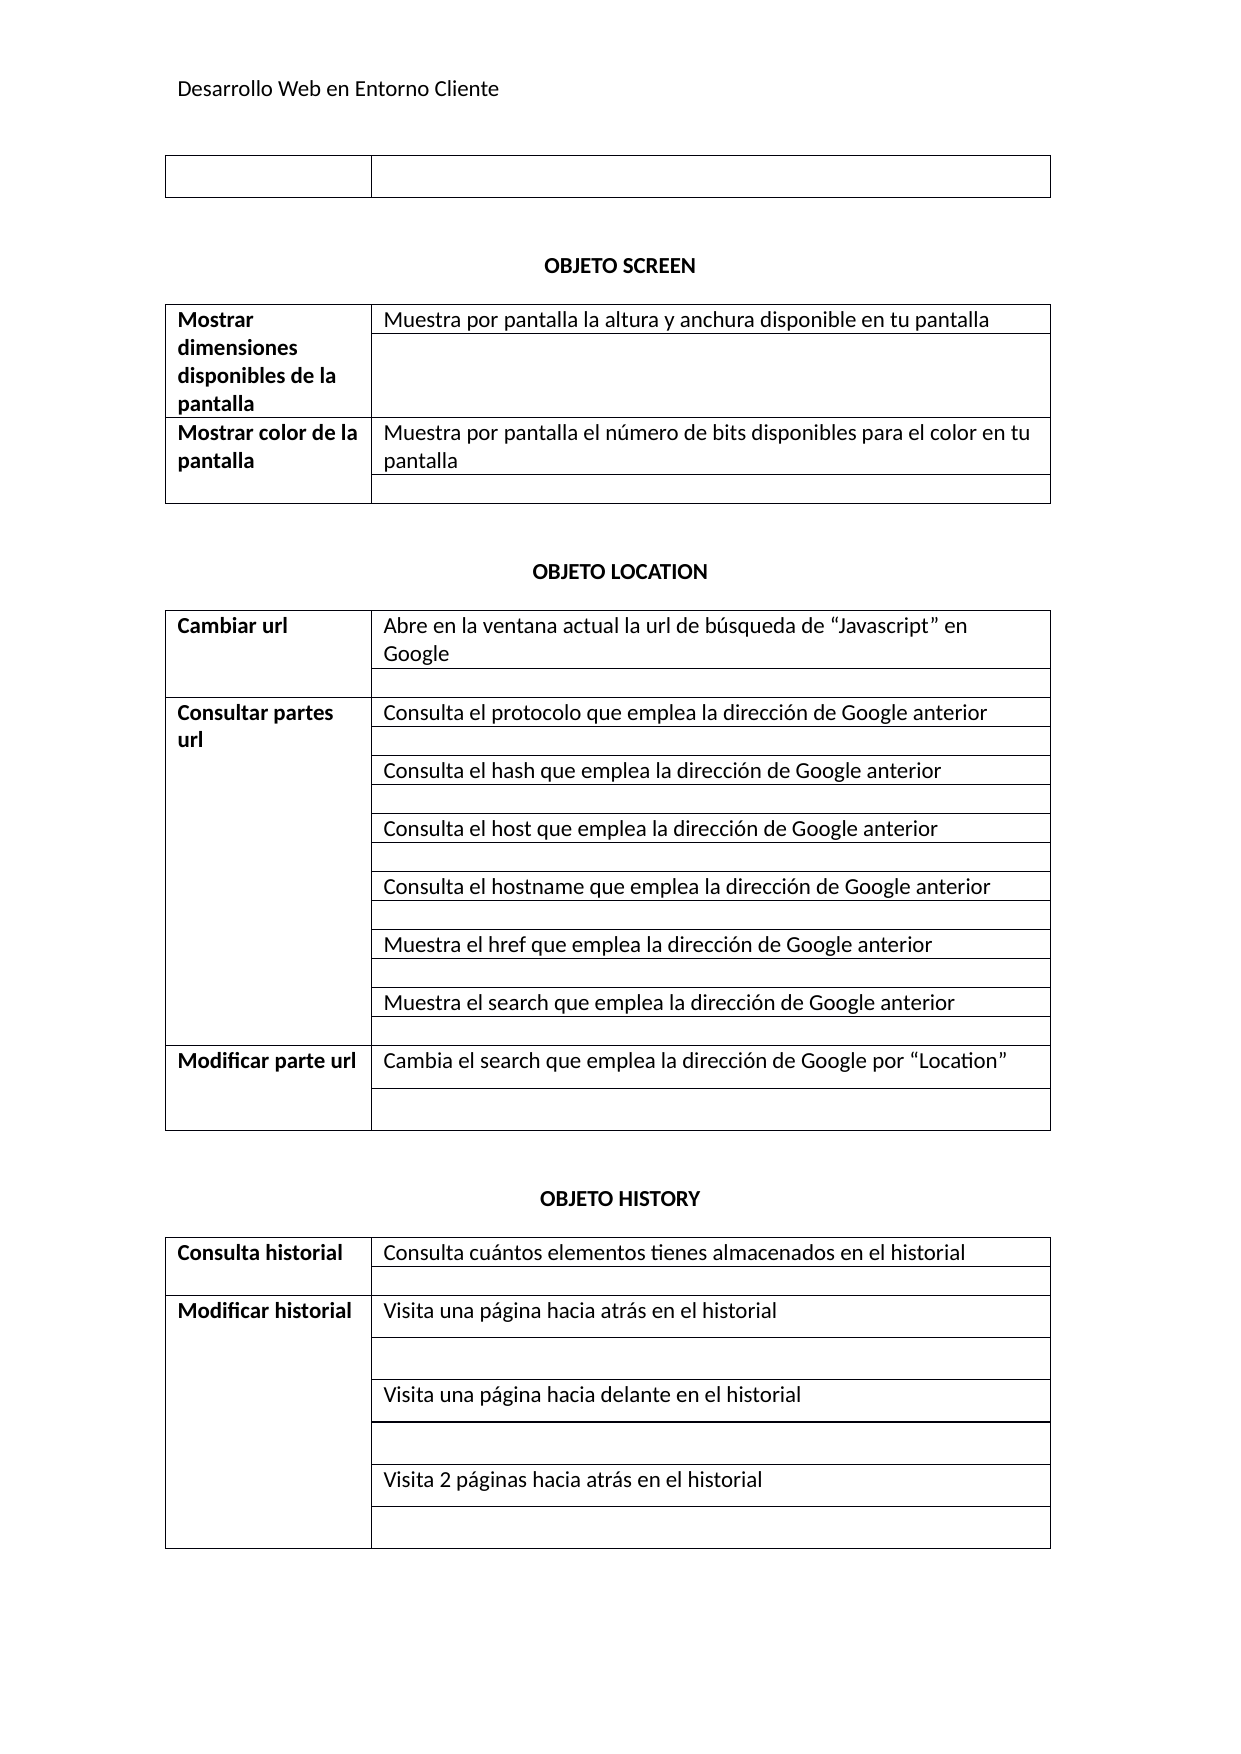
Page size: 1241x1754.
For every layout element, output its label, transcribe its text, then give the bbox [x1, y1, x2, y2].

table_cell [372, 901, 1050, 929]
table_cell [372, 1338, 1050, 1379]
table_cell Mostrar color de la pantalla [166, 418, 371, 503]
table_cell [372, 959, 1050, 987]
table_header Abre en la ventana actual la url de búsqueda de “Javascript” en Google [372, 611, 1050, 667]
table_cell [166, 156, 371, 197]
table_cell Consultar partes url [166, 698, 371, 1045]
table_cell [372, 334, 1050, 417]
table_cell Muestra el href que emplea la dirección de Google anterior [372, 930, 1050, 958]
table_cell [372, 785, 1050, 813]
table_header Consulta historial [166, 1238, 371, 1295]
table_cell Muestra por pantalla el número de bits disponibles para el color en tu pantalla [372, 418, 1050, 474]
table_header Mostrar dimensiones disponibles de la pantalla [166, 305, 371, 417]
text OBJETO SCREEN [177, 251, 1063, 279]
text OBJETO HISTORY [177, 1184, 1063, 1212]
table_cell Modificar historial [166, 1296, 371, 1548]
table_cell [372, 1267, 1050, 1295]
table_cell Visita 2 páginas hacia atrás en el historial [372, 1465, 1050, 1506]
table_cell [372, 1089, 1050, 1130]
table_cell Visita una página hacia atrás en el historial [372, 1296, 1050, 1337]
table_cell Consulta el hash que emplea la dirección de Google anterior [372, 756, 1050, 784]
table_cell [372, 1423, 1050, 1464]
table_cell Consulta el host que emplea la dirección de Google anterior [372, 814, 1050, 842]
text OBJETO LOCATION [177, 557, 1063, 585]
table_cell [372, 475, 1050, 503]
table_header Consulta cuántos elementos tienes almacenados en el historial [372, 1238, 1050, 1266]
table_cell [372, 156, 1050, 197]
table_header Cambiar url [166, 611, 371, 697]
table_cell Consulta el hostname que emplea la dirección de Google anterior [372, 872, 1050, 900]
table_cell Visita una página hacia delante en el historial [372, 1380, 1050, 1421]
table_cell [372, 1507, 1050, 1548]
table_cell Consulta el protocolo que emplea la dirección de Google anterior [372, 698, 1050, 726]
table_cell [372, 669, 1050, 697]
table_cell [372, 727, 1050, 755]
table_cell Cambia el search que emplea la dirección de Google por “Location” [372, 1046, 1050, 1087]
table_cell [372, 1017, 1050, 1045]
table_header Muestra por pantalla la altura y anchura disponible en tu pantalla [372, 305, 1050, 333]
table_cell Muestra el search que emplea la dirección de Google anterior [372, 988, 1050, 1016]
table_cell [372, 843, 1050, 871]
table_cell Modificar parte url [166, 1046, 371, 1130]
